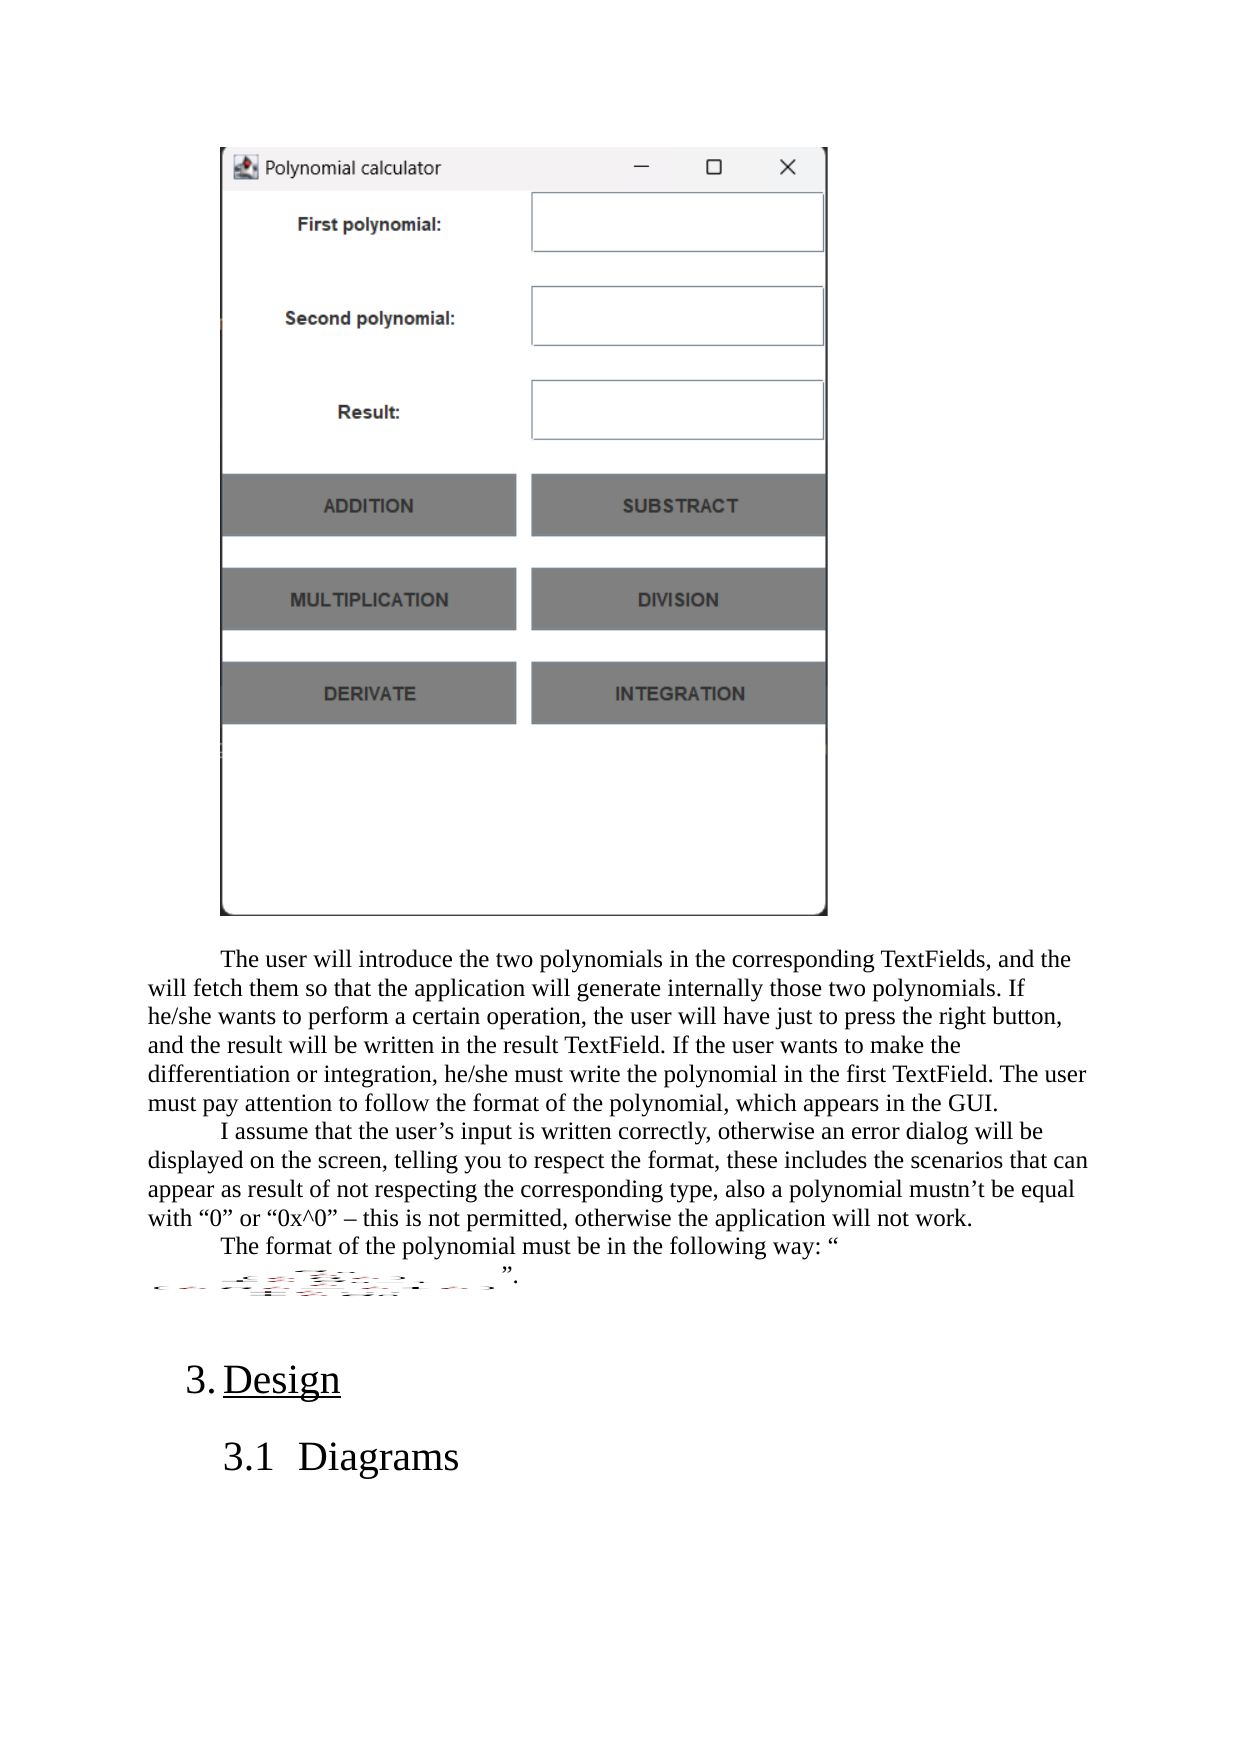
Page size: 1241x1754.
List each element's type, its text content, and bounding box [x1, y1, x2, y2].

list I assume that the user’s input is written correctly, otherwise an error dialog will be displayed on the screen, telling you to respect the format, these includes the scenarios that can appear as result of not respecting the corresponding type, also a polynomial mustn’t be equal with “0” or “0x^0” – this is not permitted, otherwise the application will not work. [148, 1116, 1093, 1231]
list Diagrams [223, 1431, 1093, 1479]
list Design [185, 1355, 1093, 1403]
list The format of the polynomial must be in the following way: “”. [148, 1231, 1093, 1297]
list The user will introduce the two polynomials in the corresponding TextFields, and the will fetch them so that the application will generate internally those two polynomials. If he/she wants to perform a certain operation, the user will have just to press the right button, and the result will be written in the result TextField. If the user wants to make the differentiation or integration, he/she must write the polynomial in the first TextField. The user must pay attention to follow the format of the polynomial, which appears in the GUI. [148, 944, 1093, 1116]
